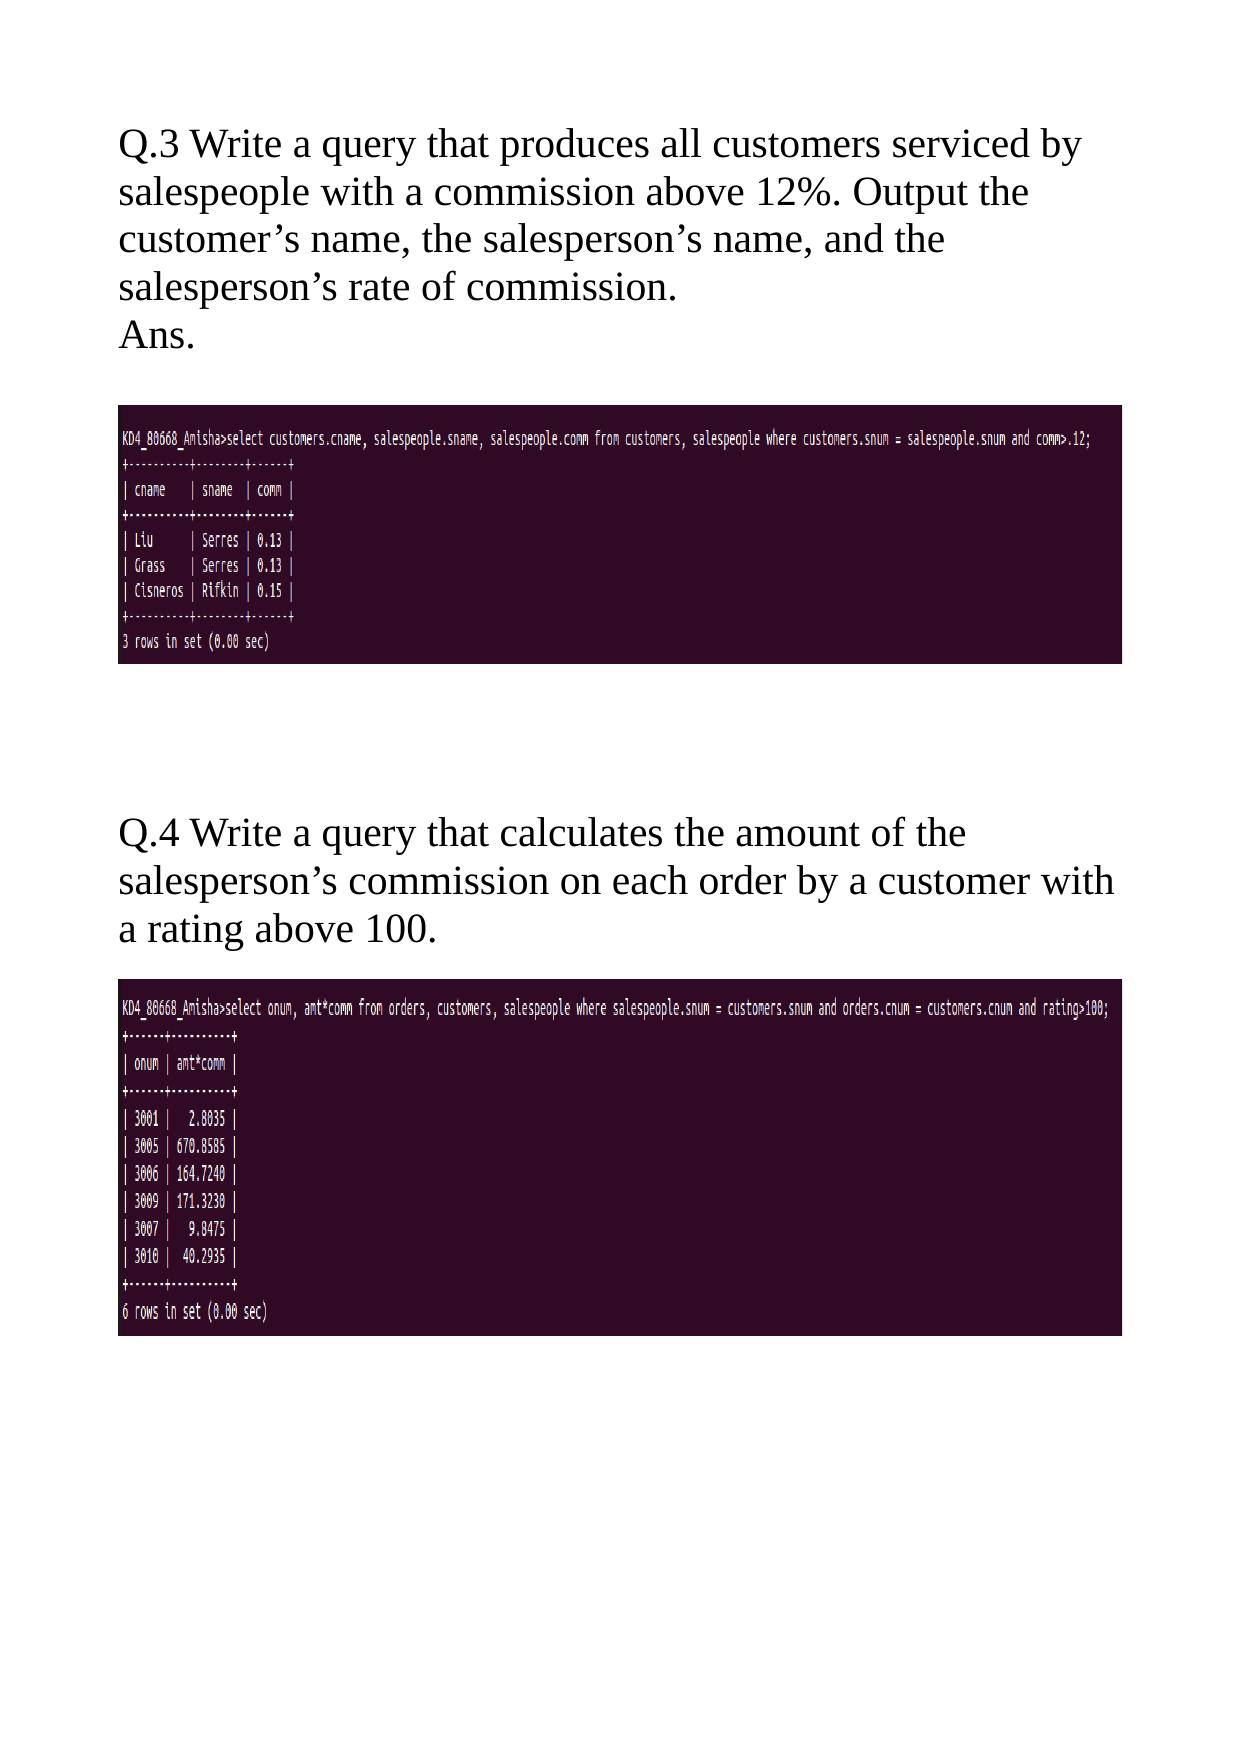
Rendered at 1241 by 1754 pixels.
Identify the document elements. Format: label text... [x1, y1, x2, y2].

text Q.4 Write a query that calculates the amount of the salesperson’s commission on each order by a customer with a rating above 100. [118, 807, 1122, 951]
picture [118, 405, 1123, 664]
picture [118, 979, 1123, 1336]
text Ans. [118, 310, 1122, 358]
text Q.3 Write a query that produces all customers serviced by salespeople with a commission above 12%. Output the customer’s name, the salesperson’s name, and the salesperson’s rate of commission. [118, 118, 1122, 310]
